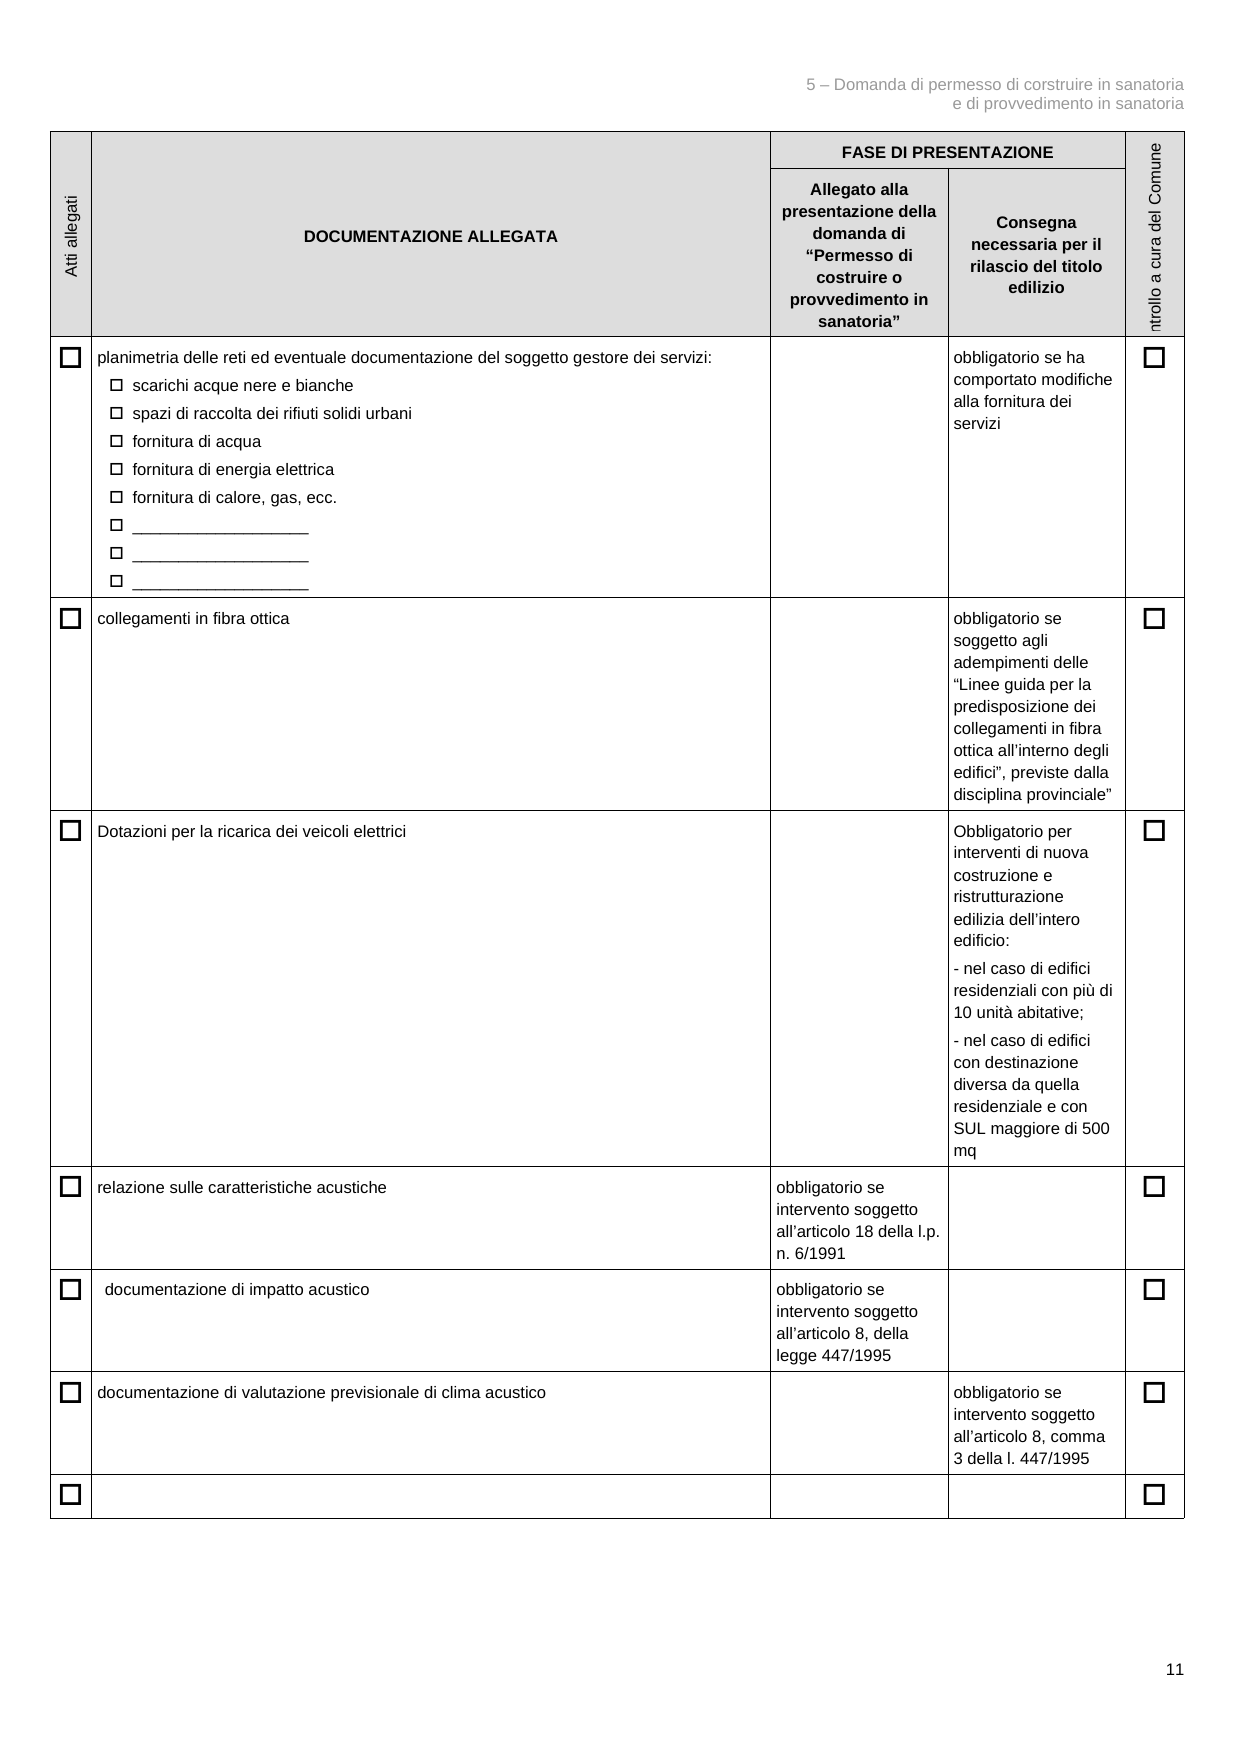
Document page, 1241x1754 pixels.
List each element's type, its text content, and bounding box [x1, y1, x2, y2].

table_cell  [51, 1372, 91, 1474]
table_cell Allegato alla presentazione della domanda di “Permesso di costruire o provvedimento in sanatoria” [771, 169, 948, 336]
table_cell  [51, 337, 91, 597]
table_cell Obbligatorio per interventi di nuova costruzione e ristrutturazione edilizia dell’intero edificio: - nel caso di edifici residenziali con più di 10 unità abitative; - nel caso di edifici con destinazione diversa da quella residenziale e con SUL maggiore di 500 mq [949, 811, 1125, 1166]
table_cell obbligatorio se ha comportato modifiche alla fornitura dei servizi [949, 337, 1125, 597]
table_cell  [51, 1475, 91, 1518]
table_cell  [1126, 1372, 1184, 1474]
table_cell [949, 1167, 1125, 1268]
table_cell collegamenti in fibra ottica [92, 598, 770, 809]
table_cell [771, 1475, 948, 1518]
table_cell [949, 1270, 1125, 1371]
table_cell [771, 811, 948, 1166]
table_cell  [1126, 1167, 1184, 1268]
table_cell  [1126, 1270, 1184, 1371]
table_header Controllo a cura del Comune [1126, 132, 1184, 336]
table_cell  [1126, 337, 1184, 597]
table_cell [92, 1475, 770, 1518]
table_cell relazione sulle caratteristiche acustiche [92, 1167, 770, 1268]
table_cell  [51, 598, 91, 809]
table_cell [949, 1475, 1125, 1518]
table_cell documentazione di impatto acustico [92, 1270, 770, 1371]
table_cell  [1126, 811, 1184, 1166]
table_cell  [1126, 1475, 1184, 1518]
table_cell obbligatorio se intervento soggetto all’articolo 8, della legge 447/1995 [771, 1270, 948, 1371]
table_cell [771, 1372, 948, 1474]
table_cell [771, 598, 948, 809]
table_cell planimetria delle reti ed eventuale documentazione del soggetto gestore dei servizi: scarichi acque nere e bianche spazi di raccolta dei rifiuti solidi urbani fornitura di acqua fornitura di energia elettrica fornitura di calore, gas, ecc. ___________________ ___________________ ___________________ [92, 337, 770, 597]
table_header Atti allegati [51, 132, 91, 336]
table_cell [771, 337, 948, 597]
table_cell Dotazioni per la ricarica dei veicoli elettrici [92, 811, 770, 1166]
table_cell  [51, 811, 91, 1166]
table_cell obbligatorio se intervento soggetto all’articolo 8, comma 3 della l. 447/1995 [949, 1372, 1125, 1474]
table_cell obbligatorio se intervento soggetto all’articolo 18 della l.p. n. 6/1991 [771, 1167, 948, 1268]
table_cell  [51, 1270, 91, 1371]
table_cell  [51, 1167, 91, 1268]
table_cell documentazione di valutazione previsionale di clima acustico [92, 1372, 770, 1474]
table_header FASE DI PRESENTAZIONE [771, 132, 1125, 168]
table_cell  [1126, 598, 1184, 809]
table_cell Consegna necessaria per il rilascio del titolo edilizio [949, 169, 1125, 336]
table_header DOCUMENTAZIONE ALLEGATA [92, 132, 770, 336]
table_cell obbligatorio se soggetto agli adempimenti delle “Linee guida per la predisposizione dei collegamenti in fibra ottica all’interno degli edifici”, previste dalla disciplina provinciale” [949, 598, 1125, 809]
